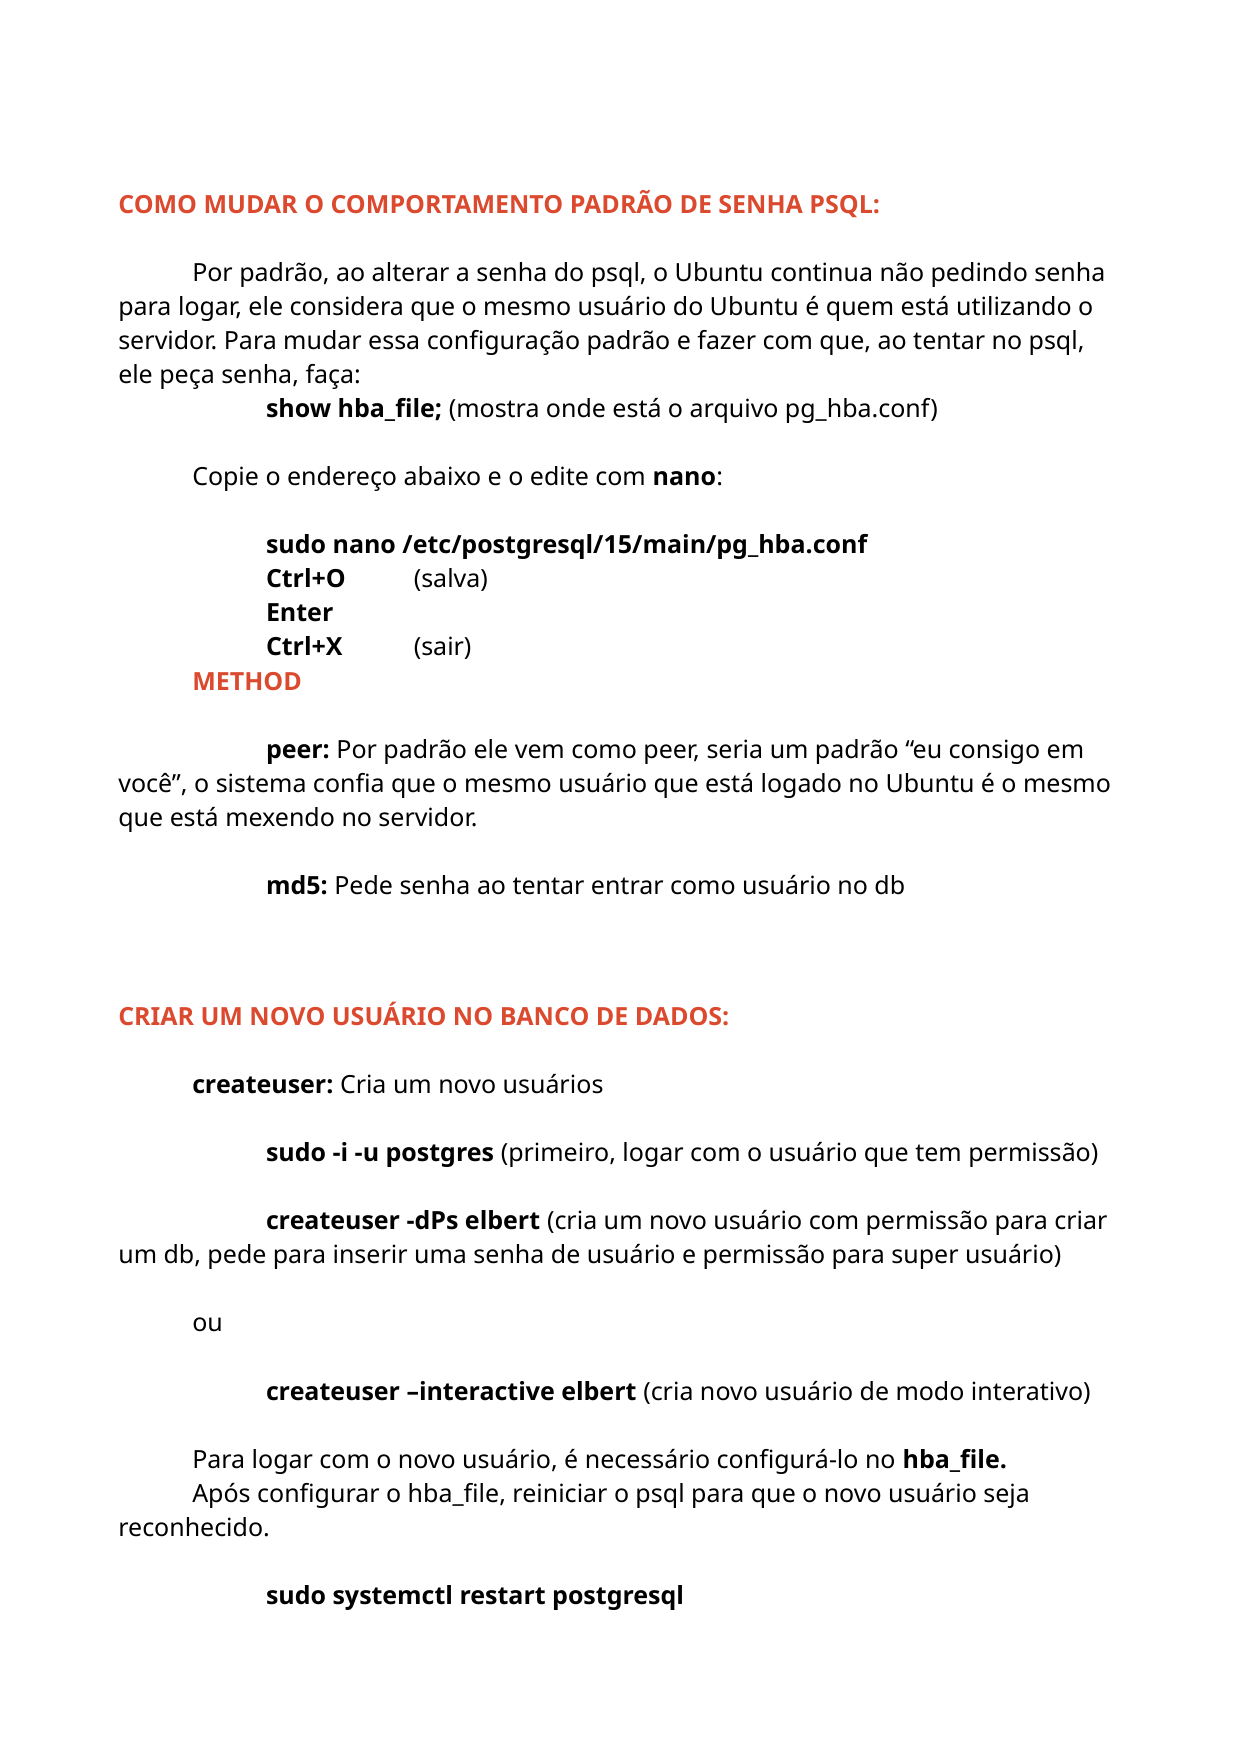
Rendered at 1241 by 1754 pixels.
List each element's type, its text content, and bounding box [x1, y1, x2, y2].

text createuser -dPs elbert (cria um novo usuário com permissão para criar um db, pede para inserir uma senha de usuário e permissão para super usuário) [118, 1203, 1122, 1271]
text sudo systemctl restart postgresql [118, 1577, 1122, 1612]
text Copie o endereço abaixo e o edite com nano: [118, 459, 1122, 493]
text sudo -i -u postgres (primeiro, logar com o usuário que tem permissão) [118, 1135, 1122, 1169]
text show hba_file; (mostra onde está o arquivo pg_hba.conf) [118, 391, 1122, 425]
text createuser: Cria um novo usuários [118, 1067, 1122, 1101]
text ou [118, 1305, 1122, 1339]
text CRIAR UM NOVO USUÁRIO NO BANCO DE DADOS: [118, 998, 1122, 1032]
text sudo nano /etc/postgresql/15/main/pg_hba.conf [118, 527, 1122, 561]
text Por padrão, ao alterar a senha do psql, o Ubuntu continua não pedindo senha para logar, ele considera que o mesmo usuário do Ubuntu é quem está utilizando o servidor. Para mudar essa configuração padrão e fazer com que, ao tentar no psql, ele peça senha, faça: [118, 254, 1122, 391]
text METHOD [118, 663, 1122, 697]
text peer: Por padrão ele vem como peer, seria um padrão “eu consigo em você”, o sistema confia que o mesmo usuário que está logado no Ubuntu é o mesmo que está mexendo no servidor. [118, 731, 1122, 833]
text Para logar com o novo usuário, é necessário configurá-lo no hba_file. [118, 1441, 1122, 1475]
text Enter [118, 595, 1122, 629]
text md5: Pede senha ao tentar entrar como usuário no db [118, 867, 1122, 902]
text createuser –interactive elbert (cria novo usuário de modo interativo) [118, 1373, 1122, 1407]
text Ctrl+X (sair) [118, 629, 1122, 663]
text Após configurar o hba_file, reiniciar o psql para que o novo usuário seja reconhecido. [118, 1475, 1122, 1543]
text COMO MUDAR O COMPORTAMENTO PADRÃO DE SENHA PSQL: [118, 186, 1122, 220]
text Ctrl+O (salva) [118, 561, 1122, 595]
